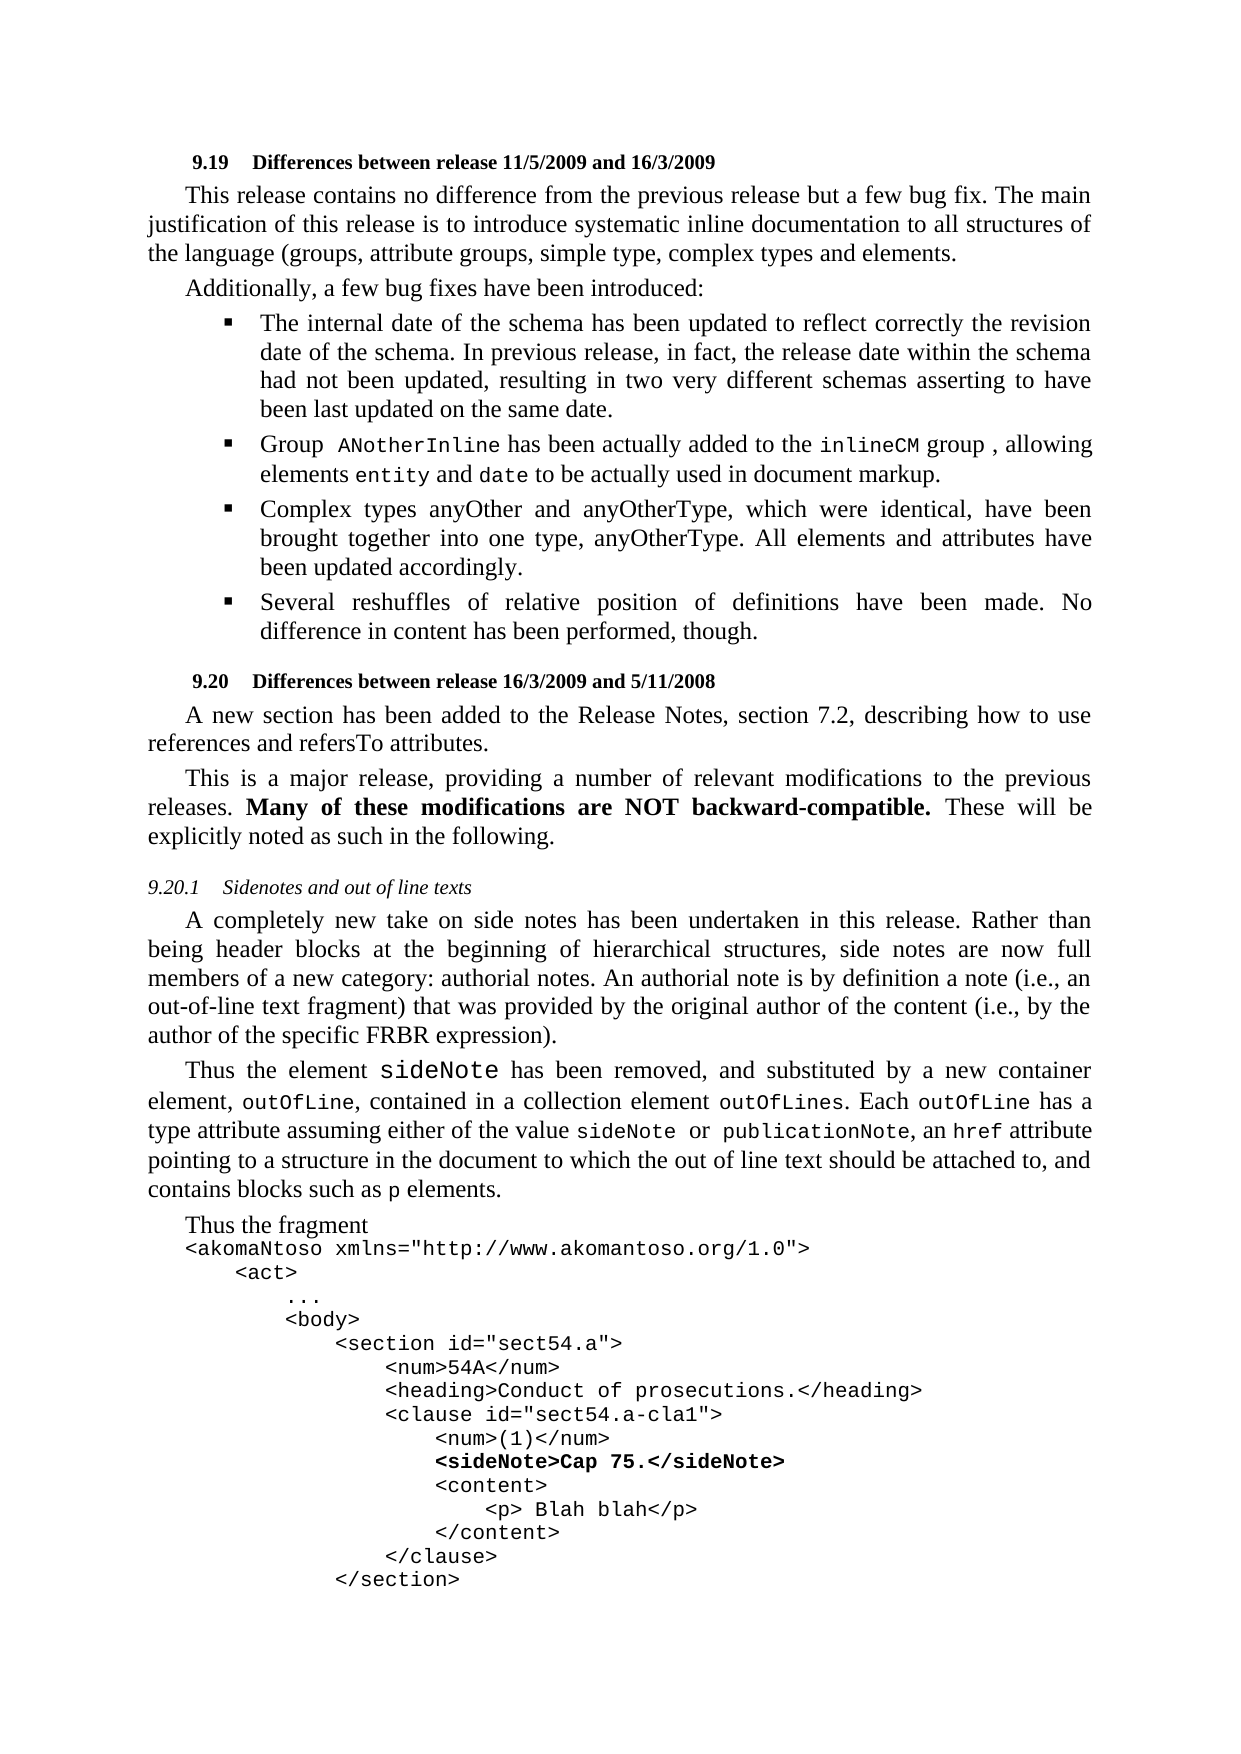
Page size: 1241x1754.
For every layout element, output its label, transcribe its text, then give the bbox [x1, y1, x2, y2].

text <akomaNtoso xmlns="http://www.akomantoso.org/1.0"> [148, 1238, 1092, 1262]
text ... [148, 1286, 1092, 1309]
text <num>(1)</num> [148, 1428, 1092, 1451]
subtitle Differences between release 11/5/2009 and 16/3/2009 [192, 150, 1092, 174]
text <act> [148, 1262, 1092, 1286]
subtitle Differences between release 16/3/2009 and 5/11/2008 [192, 669, 1092, 693]
list The internal date of the schema has been updated to reflect correctly the revision date of the schema. In previous release, in fact, the release date within the schema had not been updated, resulting in two very different schemas asserting to have been last updated on the same date. [222, 308, 1092, 423]
text <p> Blah blah</p> [148, 1498, 1092, 1522]
text </clause> [148, 1546, 1092, 1569]
text </content> [148, 1522, 1092, 1546]
subtitle Sidenotes and out of line texts [148, 875, 1092, 899]
list Several reshuffles of relative position of definitions have been made. No difference in content has been performed, though. [222, 587, 1092, 644]
text <body> [148, 1309, 1092, 1333]
text Thus the fragment [148, 1210, 1092, 1238]
text </section> [148, 1569, 1092, 1593]
text <num>54A</num> [148, 1357, 1092, 1380]
text A completely new take on side notes has been undertaken in this release. Rather than being header blocks at the beginning of hierarchical structures, side notes are now full members of a new category: authorial notes. An authorial note is by definition a note (i.e., an out-of-line text fragment) that was provided by the original author of the content (i.e., by the author of the specific FRBR expression). [148, 905, 1092, 1049]
list Group ANotherInline has been actually added to the inlineCM group , allowing elements entity and date to be actually used in document markup. [222, 429, 1092, 488]
text This release contains no difference from the previous release but a few bug fix. The main justification of this release is to introduce systematic inline documentation to all structures of the language (groups, attribute groups, simple type, complex types and elements. [148, 180, 1092, 267]
text <sideNote>Cap 75.</sideNote> [148, 1451, 1092, 1475]
text <content> [148, 1475, 1092, 1498]
list Complex types anyOther and anyOtherType, which were identical, have been brought together into one type, anyOtherType. All elements and attributes have been updated accordingly. [222, 494, 1092, 581]
text <heading>Conduct of prosecutions.</heading> [148, 1380, 1092, 1404]
text A new section has been added to the Release Notes, section 7.2, describing how to use references and refersTo attributes. [148, 700, 1092, 757]
text <section id="sect54.a"> [148, 1333, 1092, 1357]
text This is a major release, providing a number of relevant modifications to the previous releases. Many of these modifications are NOT backward-compatible. These will be explicitly noted as such in the following. [148, 763, 1092, 850]
text Thus the element sideNote has been removed, and substituted by a new container element, outOfLine, contained in a collection element outOfLines. Each outOfLine has a type attribute assuming either of the value sideNote or publicationNote, an href attribute pointing to a structure in the document to which the out of line text should be attached to, and contains blocks such as p elements. [148, 1055, 1092, 1203]
text Additionally, a few bug fixes have been introduced: [148, 273, 1092, 302]
text <clause id="sect54.a-cla1"> [148, 1404, 1092, 1428]
